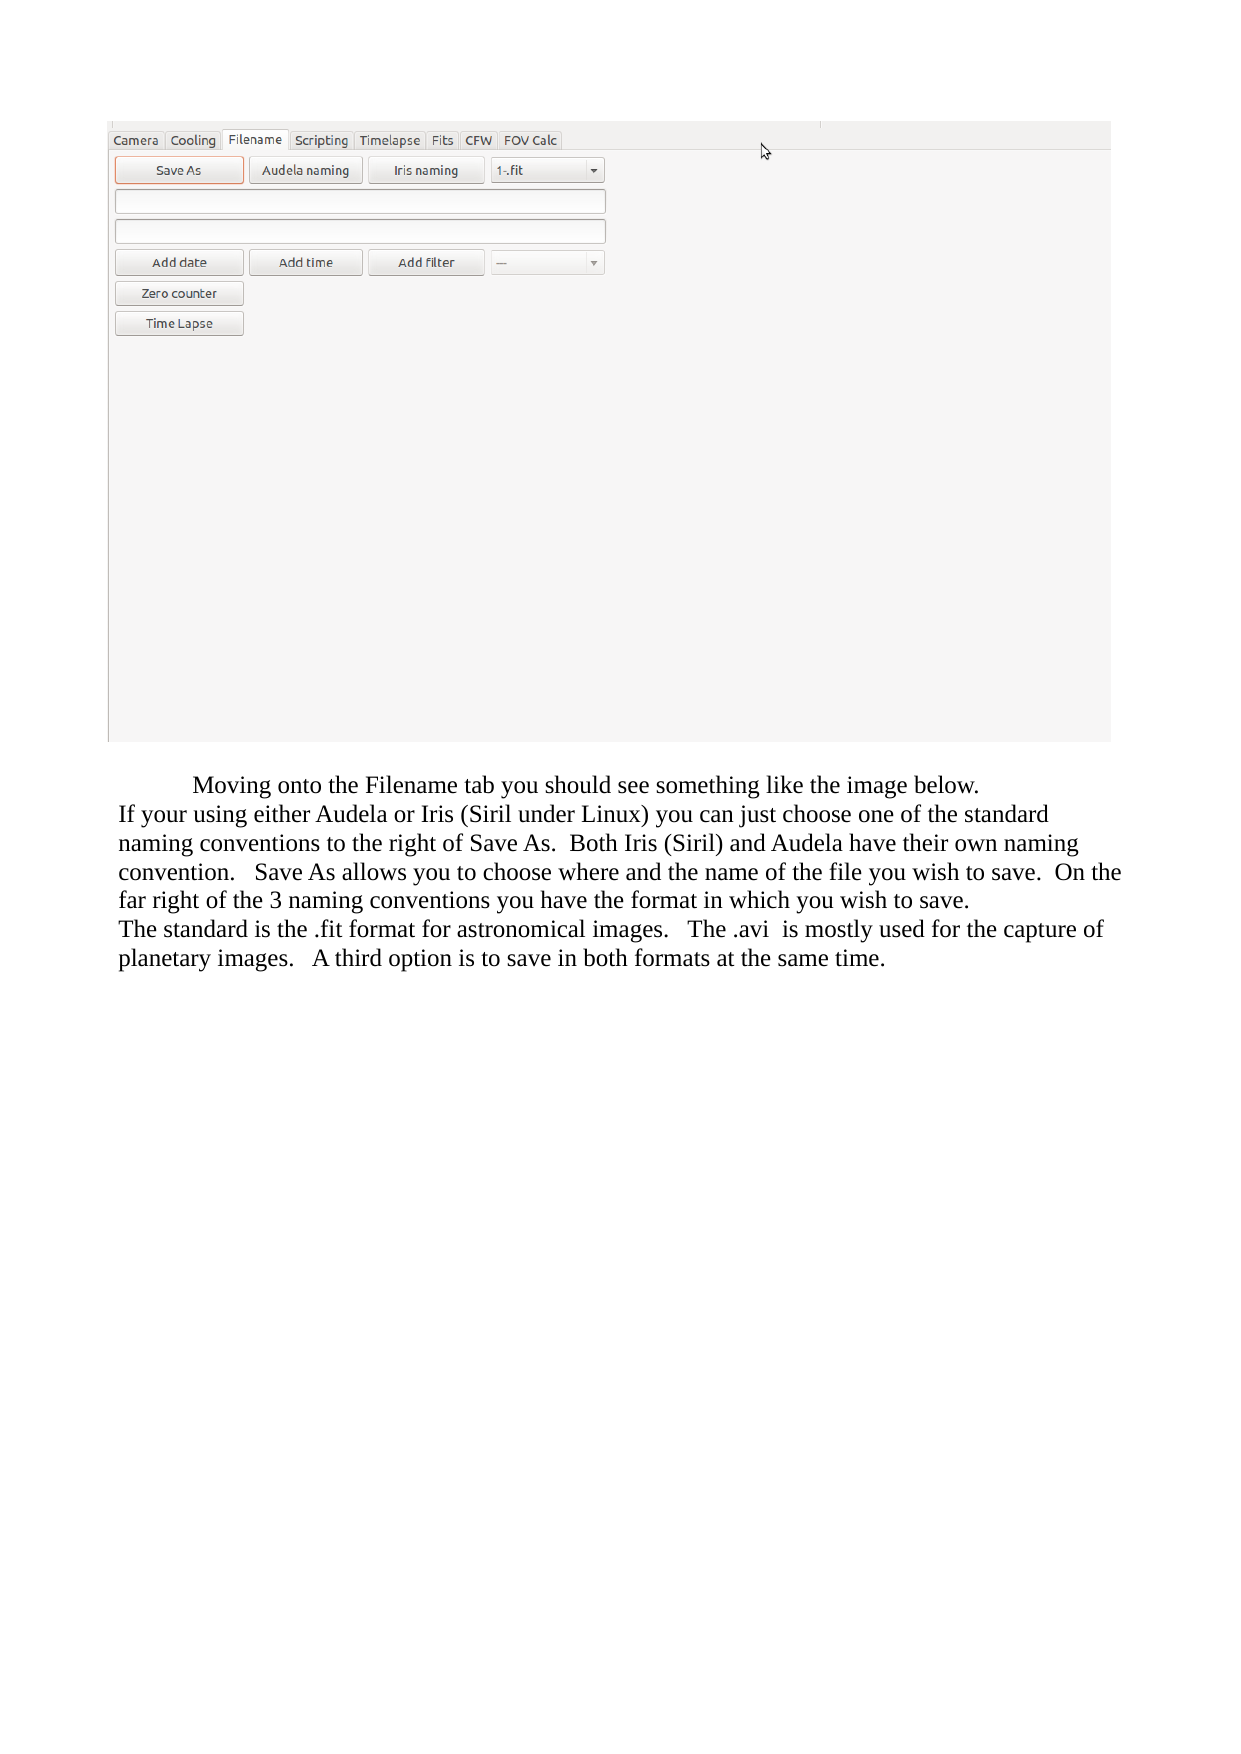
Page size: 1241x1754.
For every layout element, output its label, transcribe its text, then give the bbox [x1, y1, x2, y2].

picture [107, 121, 1111, 742]
text planetary images. A third option is to save in both formats at the same time. [118, 943, 1122, 972]
text Moving onto the Filename tab you should see something like the image below. [118, 771, 1122, 799]
text If your using either Audela or Iris (Siril under Linux) you can just choose one of the standard naming conventions to the right of Save As. Both Iris (Siril) and Audela have their own naming convention. Save As allows you to choose where and the name of the file you wish to save. On the far right of the 3 naming conventions you have the format in which you wish to save. [118, 799, 1122, 914]
text The standard is the .fit format for astronomical images. The .avi is mostly used for the capture of [118, 914, 1122, 943]
